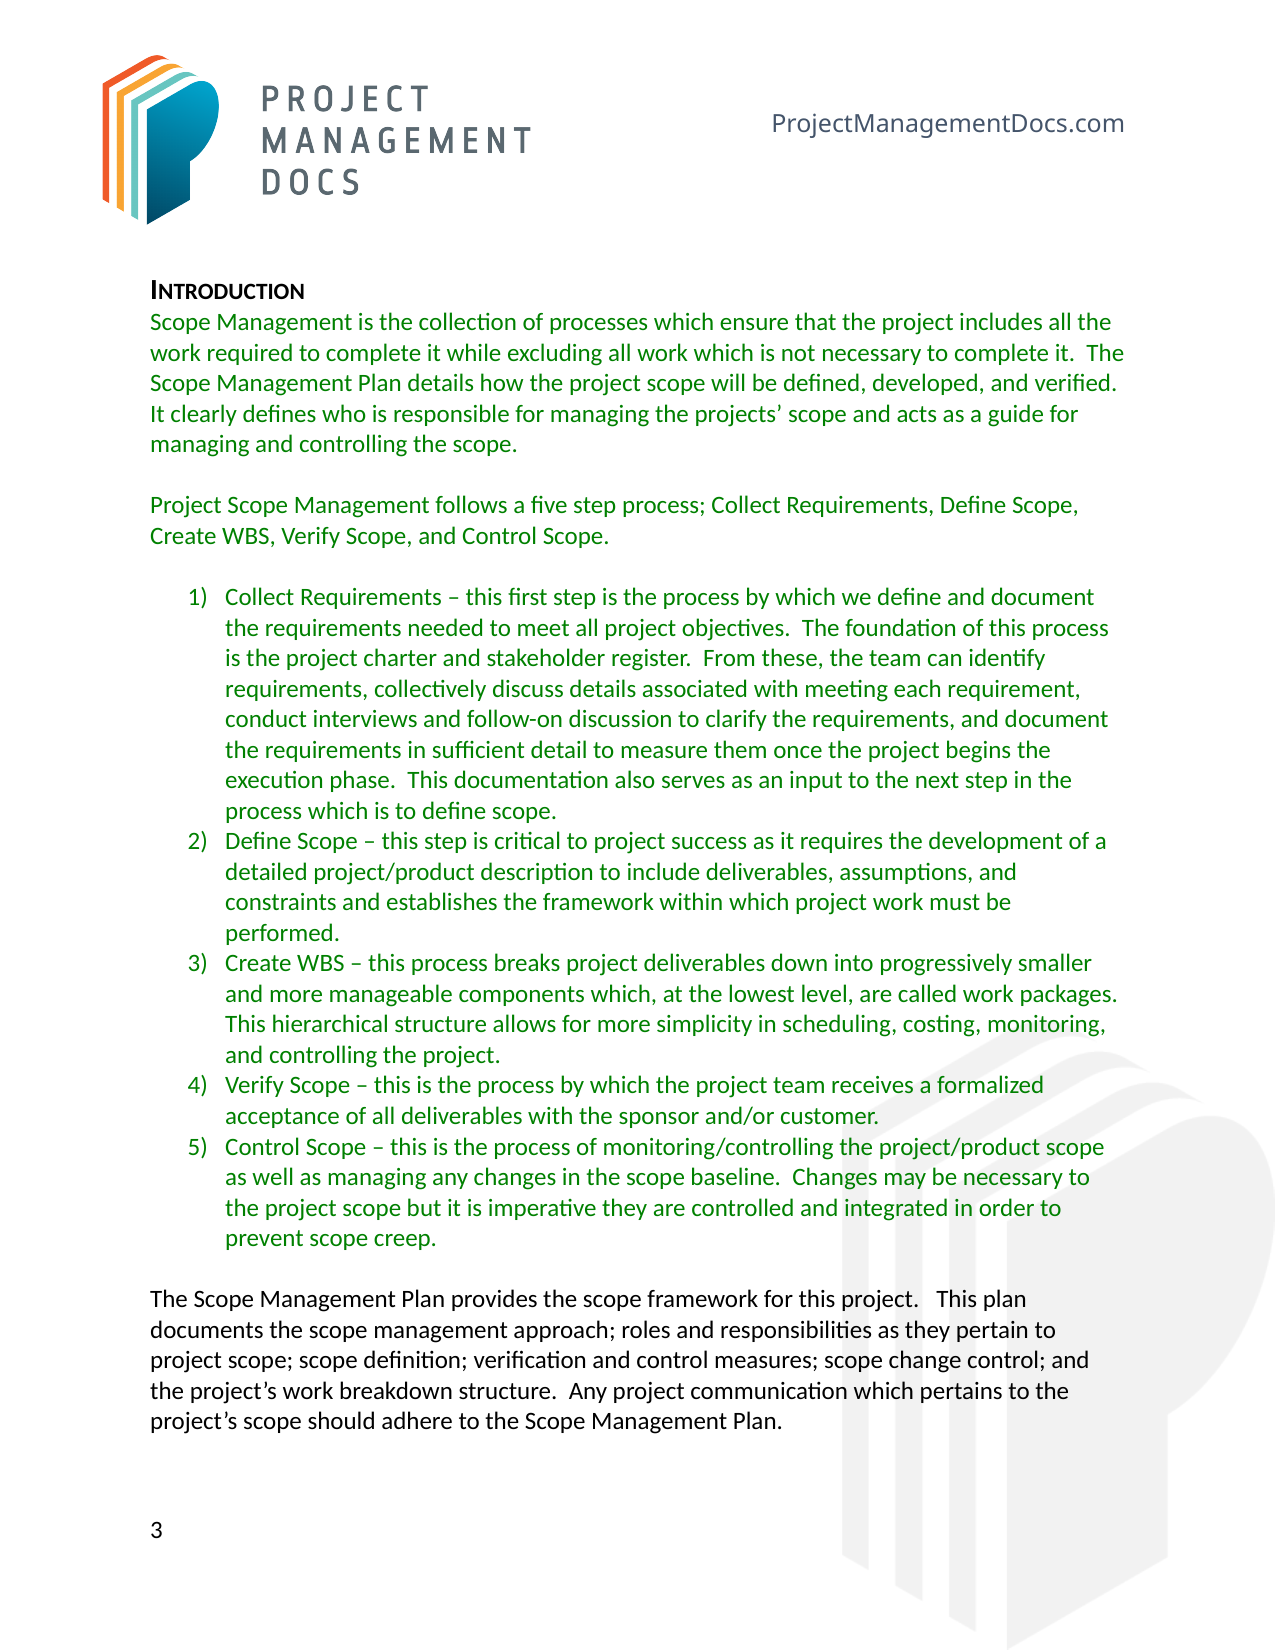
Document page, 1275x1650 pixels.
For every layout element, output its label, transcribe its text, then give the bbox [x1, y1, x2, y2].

list Collect Requirements – this first step is the process by which we define and document the requirements needed to meet all project objectives. The foundation of this process is the project charter and stakeholder register. From these, the team can identify requirements, collectively discuss details associated with meeting each requirement, conduct interviews and follow-on discussion to clarify the requirements, and document the requirements in sufficient detail to measure them once the project begins the execution phase. This documentation also serves as an input to the next step in the process which is to define scope. [187, 581, 1125, 825]
list Verify Scope – this is the process by which the project team receives a formalized acceptance of all deliverables with the sponsor and/or customer. [187, 1069, 1125, 1131]
text Project Scope Management follows a five step process; Collect Requirements, Define Scope, Create WBS, Verify Scope, and Control Scope. [150, 490, 1125, 551]
picture [102, 55, 531, 225]
list Define Scope – this step is critical to project success as it requires the development of a detailed project/product description to include deliverables, assumptions, and constraints and establishes the framework within which project work must be performed. [187, 825, 1125, 947]
picture [841, 1021, 1275, 1650]
list Control Scope – this is the process of monitoring/controlling the project/product scope as well as managing any changes in the scope baseline. Changes may be necessary to the project scope but it is imperative they are controlled and integrated in order to prevent scope creep. [187, 1131, 1125, 1253]
list Create WBS – this process breaks project deliverables down into progressively smaller and more manageable components which, at the lowest level, are called work packages. This hierarchical structure allows for more simplicity in scheduling, costing, monitoring, and controlling the project. [187, 947, 1125, 1069]
text Scope Management is the collection of processes which ensure that the project includes all the work required to complete it while excluding all work which is not necessary to complete it. The Scope Management Plan details how the project scope will be defined, developed, and verified. It clearly defines who is responsible for managing the projects’ scope and acts as a guide for managing and controlling the scope. [150, 307, 1125, 459]
text The Scope Management Plan provides the scope framework for this project. This plan documents the scope management approach; roles and responsibilities as they pertain to project scope; scope definition; verification and control measures; scope change control; and the project’s work breakdown structure. Any project communication which pertains to the project’s scope should adhere to the Scope Management Plan. [150, 1283, 1125, 1436]
subtitle Introduction [150, 271, 1125, 307]
